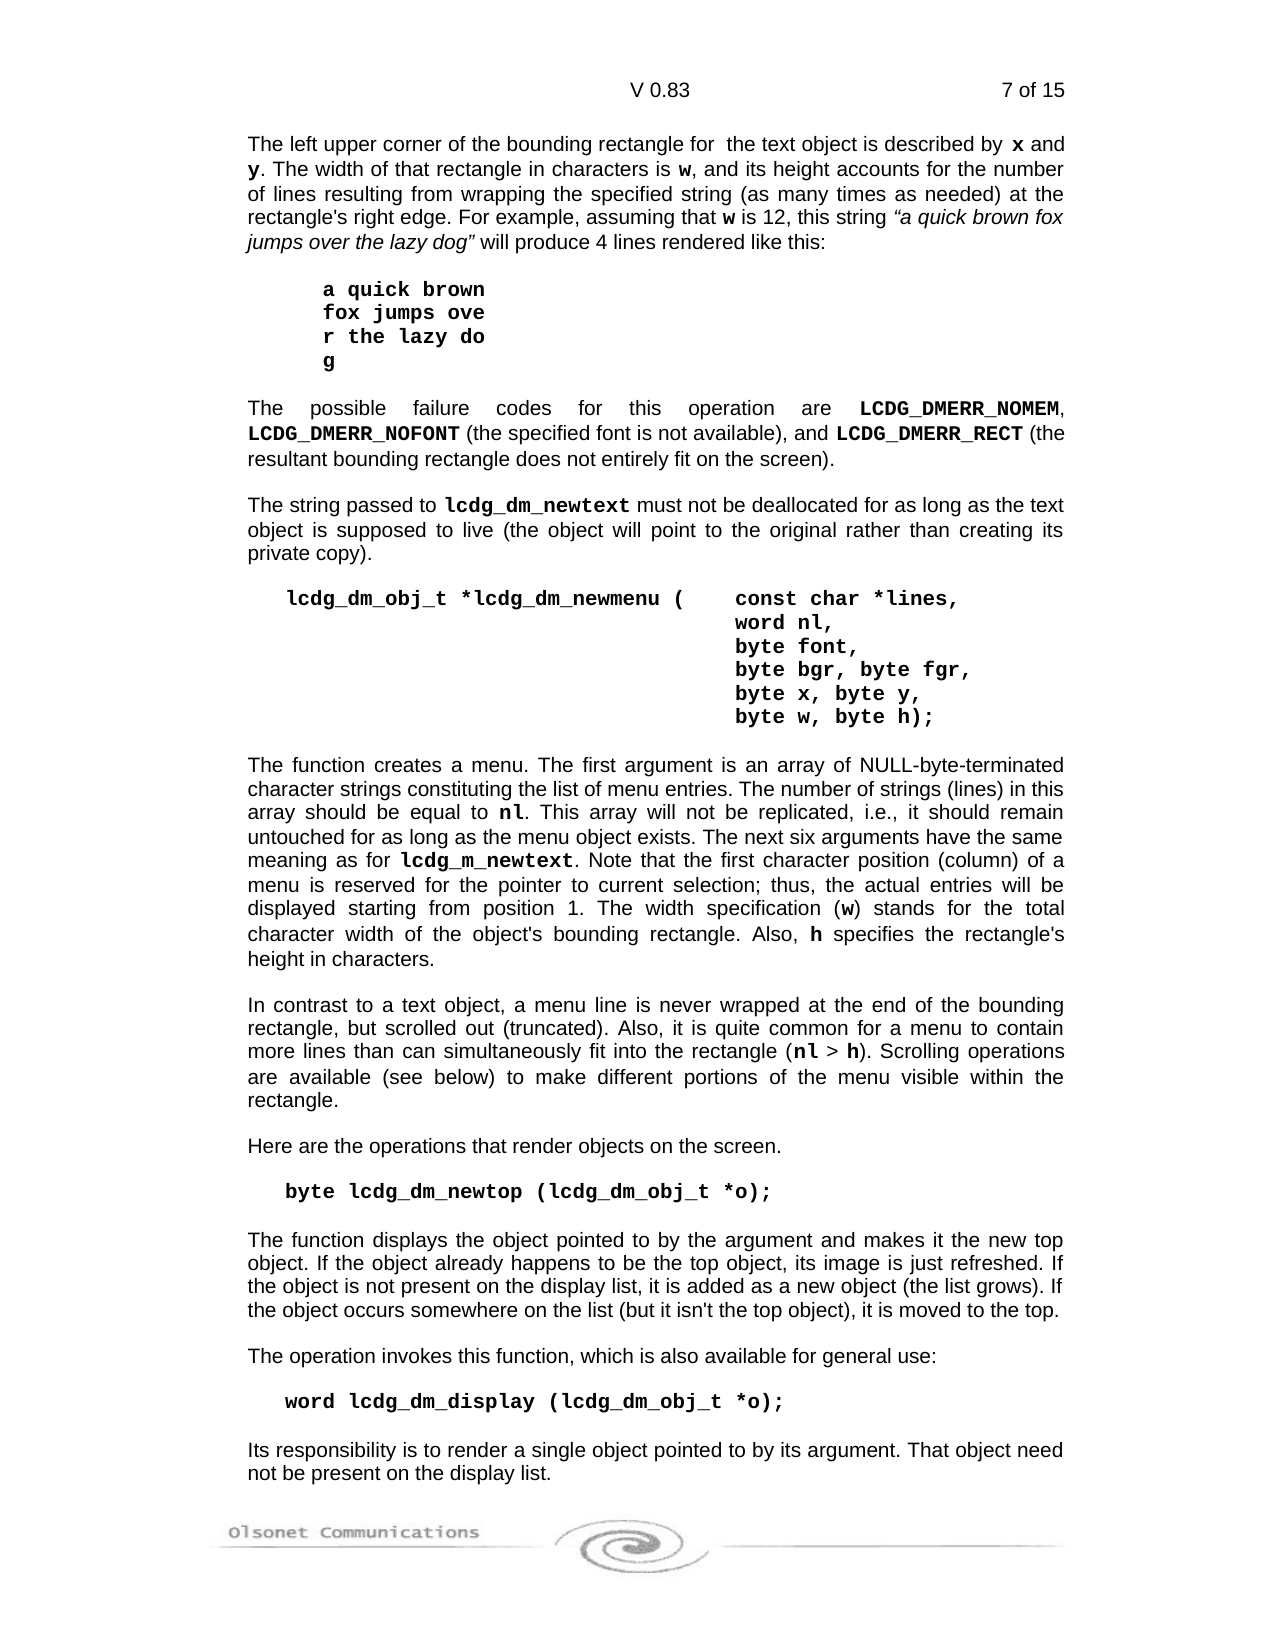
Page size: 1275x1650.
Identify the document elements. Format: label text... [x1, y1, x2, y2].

text The left upper corner of the bounding rectangle for the text object is described by x and y. The width of that rectangle in characters is w, and its height accounts for the number of lines resulting from wrapping the specified string (as many times as needed) at the rectangle's right edge. For example, assuming that w is 12, this string “a quick brown fox jumps over the lazy dog” will produce 4 lines rendered like this: [247, 132, 1065, 254]
text fox jumps ove [247, 302, 1065, 326]
list byte font, [697, 636, 1065, 659]
list word nl, [697, 612, 1065, 636]
list byte lcdg_dm_newtop (lcdg_dm_obj_t *o); [247, 1181, 1065, 1205]
text a quick brown [247, 277, 1065, 302]
picture [210, 1504, 1065, 1596]
text The function displays the object pointed to by the argument and makes it the new top object. If the object already happens to be the top object, its image is just refreshed. If the object is not present on the display list, it is added as a new object (the list grows). If the object occurs somewhere on the list (but it isn't the top object), it is moved to the top. [247, 1229, 1065, 1322]
list byte bgr, byte fgr, [247, 659, 1065, 683]
list byte w, byte h); [697, 707, 1065, 730]
text Its responsibility is to render a single object pointed to by its argument. That object need not be present on the display list. [247, 1438, 1065, 1485]
list word lcdg_dm_display (lcdg_dm_obj_t *o); [247, 1391, 1065, 1415]
text r the lazy do [247, 326, 1065, 349]
text The function creates a menu. The first argument is an array of NULL-byte-terminated character strings constituting the list of menu entries. The number of strings (lines) in this array should be equal to nl. This array will not be replicated, i.e., it should remain untouched for as long as the menu object exists. The next six arguments have the same meaning as for lcdg_m_newtext. Note that the first character position (column) of a menu is reserved for the pointer to current selection; thus, the actual entries will be displayed starting from position 1. The width specification (w) stands for the total character width of the object's bounding rectangle. Also, h specifies the rectangle's height in characters. [247, 754, 1065, 970]
text g [247, 349, 1065, 373]
text The string passed to lcdg_dm_newtext must not be deallocated for as long as the text object is supposed to live (the object will point to the original rather than creating its private copy). [247, 493, 1065, 565]
text The possible failure codes for this operation are LCDG_DMERR_NOMEM, LCDG_DMERR_NOFONT (the specified font is not available), and LCDG_DMERR_RECT (the resultant bounding rectangle does not entirely fit on the screen). [247, 397, 1065, 470]
text The operation invokes this function, which is also available for general use: [247, 1345, 1065, 1368]
list lcdg_dm_obj_t *lcdg_dm_newmenu ( const char *lines, [247, 588, 1065, 612]
text In contrast to a text object, a menu line is never wrapped at the end of the bounding rectangle, but scrolled out (truncated). Also, it is quite common for a menu to contain more lines than can simultaneously fit into the rectangle (nl > h). Scrolling operations are available (see below) to make different portions of the menu visible within the rectangle. [247, 994, 1065, 1112]
list byte x, byte y, [697, 683, 1065, 707]
text Here are the operations that render objects on the screen. [247, 1135, 1065, 1158]
